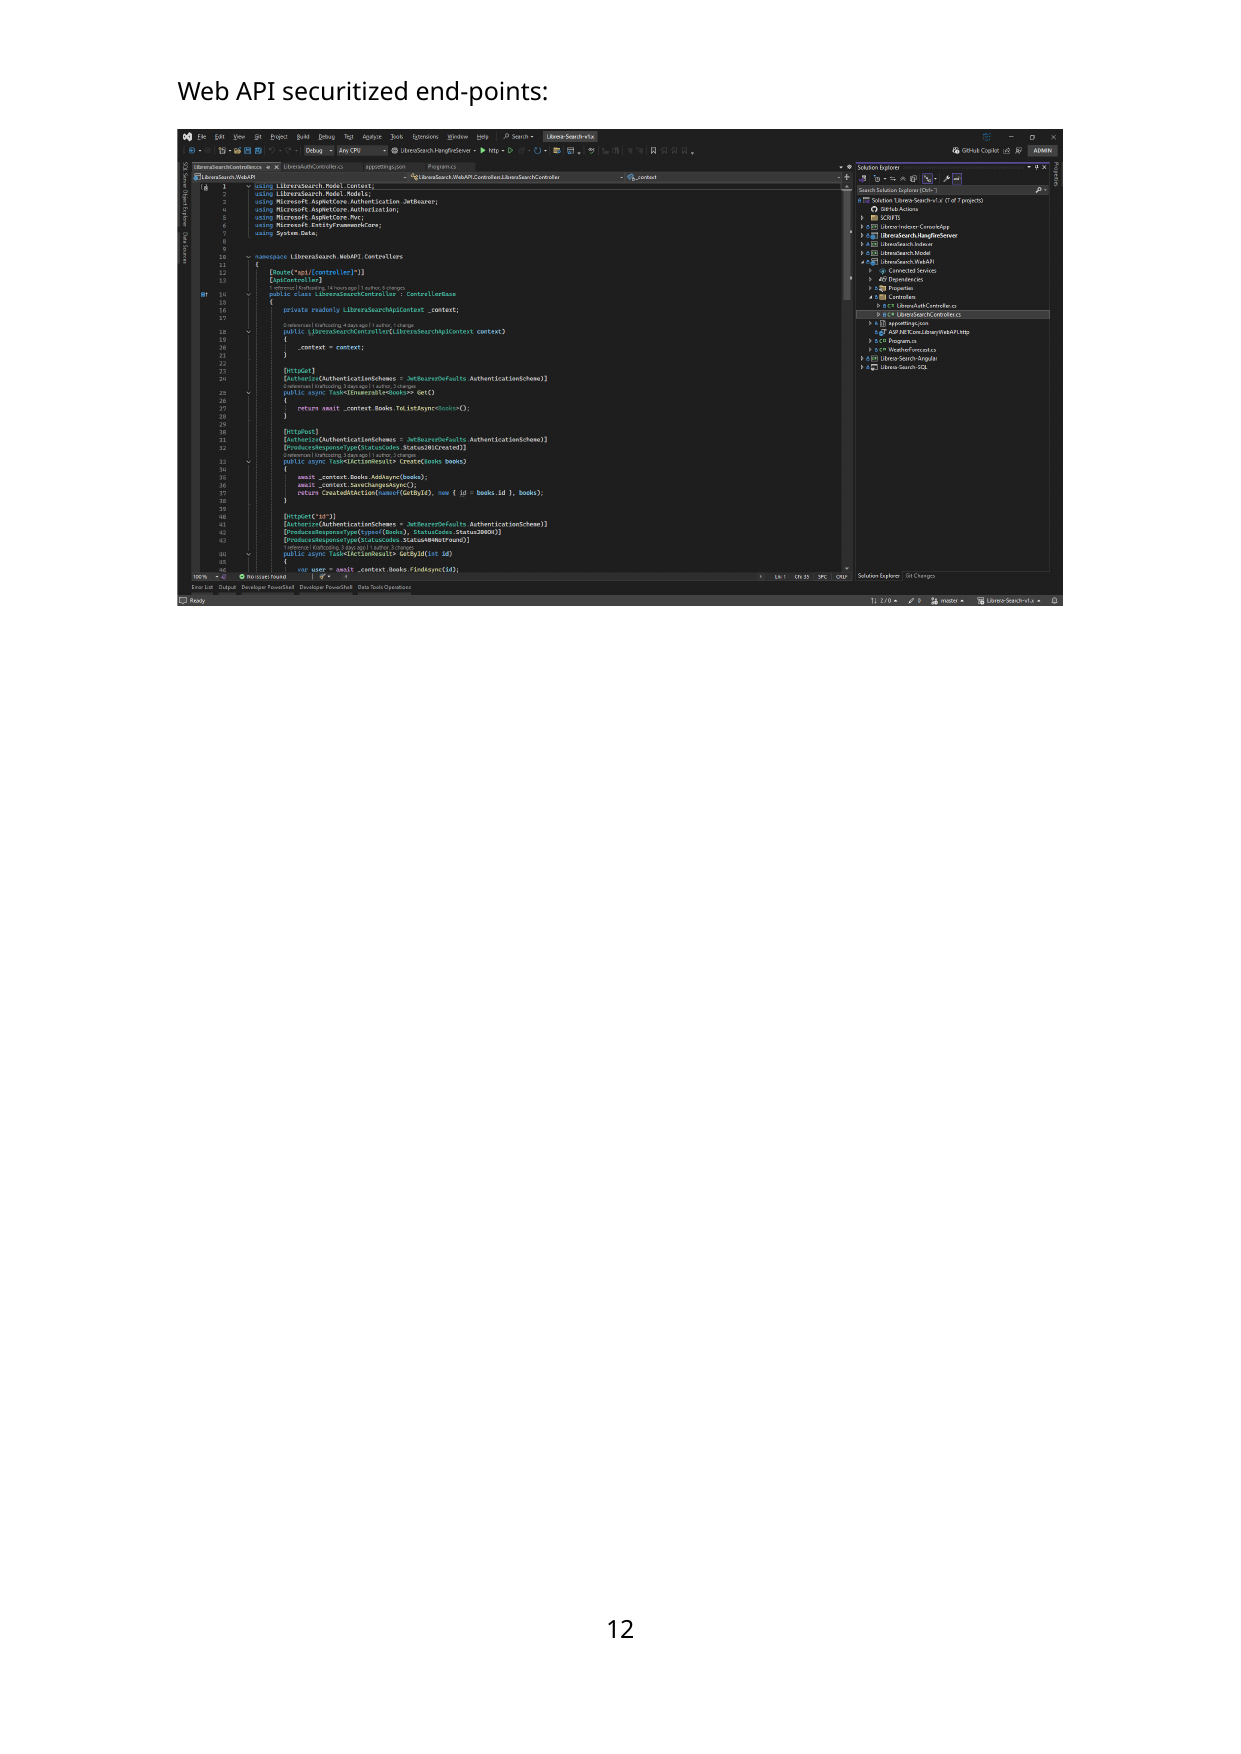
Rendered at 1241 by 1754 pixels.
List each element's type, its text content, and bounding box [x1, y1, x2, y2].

picture [177, 129, 1063, 606]
text Web API securitized end-points: [177, 74, 1063, 108]
